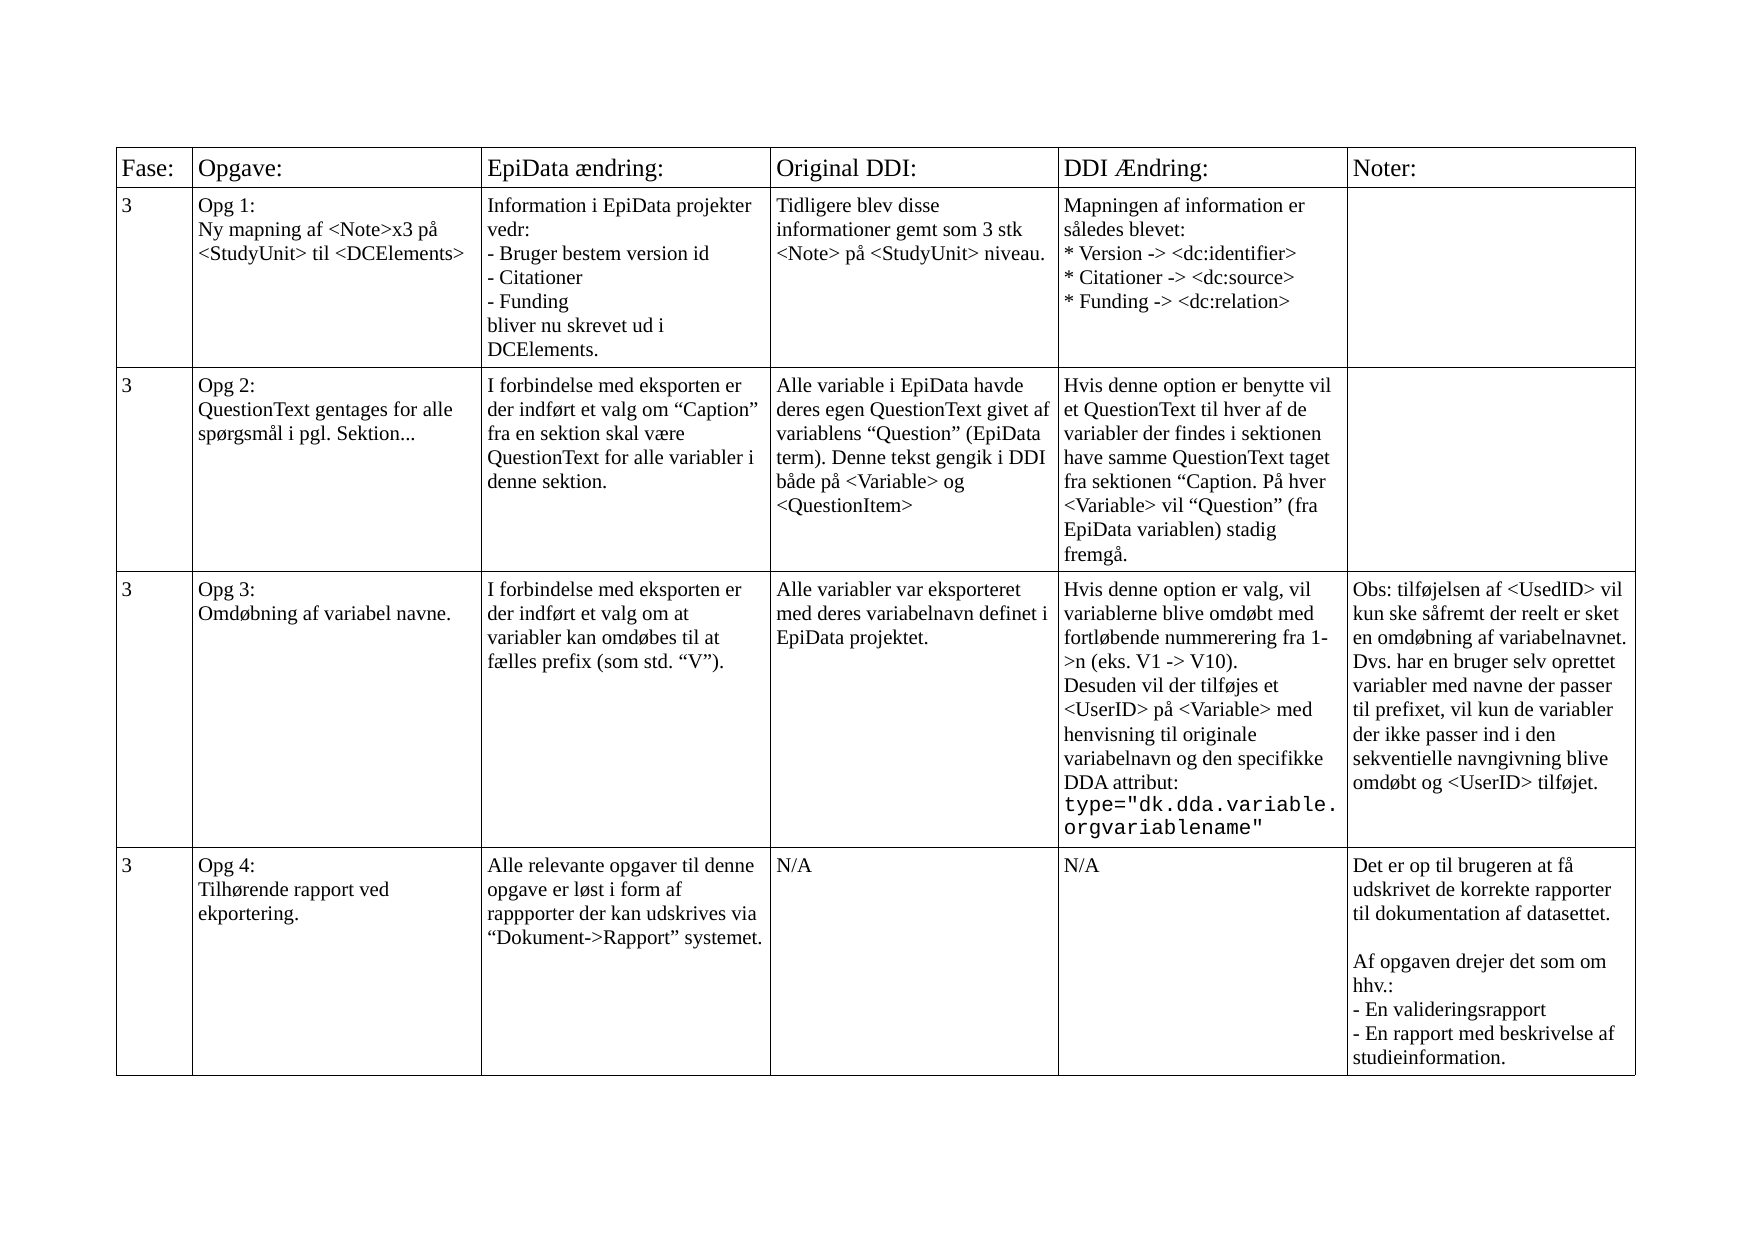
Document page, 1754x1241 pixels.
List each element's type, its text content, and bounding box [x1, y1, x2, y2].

table_cell Det er op til brugeren at få udskrivet de korrekte rapporter til dokumentation af datasettet. Af opgaven drejer det som om hhv.: - En valideringsrapport - En rapport med beskrivelse af studieinformation. [1348, 848, 1635, 1075]
table_cell I forbindelse med eksporten er der indført et valg om at variabler kan omdøbes til at fælles prefix (som std. “V”). [482, 572, 770, 847]
table_cell N/A [771, 848, 1058, 1075]
table_cell Alle relevante opgaver til denne opgave er løst i form af rappporter der kan udskrives via “Dokument->Rapport” systemet. [482, 848, 770, 1075]
table_cell Alle variabler var eksporteret med deres variabelnavn definet i EpiData projektet. [771, 572, 1058, 847]
table_cell I forbindelse med eksporten er der indført et valg om “Caption” fra en sektion skal være QuestionText for alle variabler i denne sektion. [482, 368, 770, 571]
table_cell 3 [117, 848, 192, 1075]
table_cell 3 [117, 368, 192, 571]
table_cell 3 [117, 188, 192, 367]
table_header Fase: [117, 148, 192, 187]
table_cell Opg 3: Omdøbning af variabel navne. [193, 572, 481, 847]
table_cell Mapningen af information er således blevet: * Version -> <dc:identifier> * Citationer -> <dc:source> * Funding -> <dc:relation> [1059, 188, 1347, 367]
table_cell N/A [1059, 848, 1347, 1075]
table_cell Tidligere blev disse informationer gemt som 3 stk <Note> på <StudyUnit> niveau. [771, 188, 1058, 367]
table_header EpiData ændring: [482, 148, 770, 187]
table_cell Obs: tilføjelsen af <UsedID> vil kun ske såfremt der reelt er sket en omdøbning af variabelnavnet. Dvs. har en bruger selv oprettet variabler med navne der passer til prefixet, vil kun de variabler der ikke passer ind i den sekventielle navngivning blive omdøbt og <UserID> tilføjet. [1348, 572, 1635, 847]
table_header Noter: [1348, 148, 1635, 187]
table_header Original DDI: [771, 148, 1058, 187]
table_cell Opg 1: Ny mapning af <Note>x3 på <StudyUnit> til <DCElements> [193, 188, 481, 367]
table_header DDI Ændring: [1059, 148, 1347, 187]
table_cell Hvis denne option er valg, vil variablerne blive omdøbt med fortløbende nummerering fra 1->n (eks. V1 -> V10). Desuden vil der tilføjes et <UserID> på <Variable> med henvisning til originale variabelnavn og den specifikke DDA attribut: type="dk.dda.variable.orgvariablename" [1059, 572, 1347, 847]
table_cell 3 [117, 572, 192, 847]
table_cell Opg 4: Tilhørende rapport ved ekportering. [193, 848, 481, 1075]
table_cell [1348, 188, 1635, 367]
table_cell Opg 2: QuestionText gentages for alle spørgsmål i pgl. Sektion... [193, 368, 481, 571]
table_cell Alle variable i EpiData havde deres egen QuestionText givet af variablens “Question” (EpiData term). Denne tekst gengik i DDI både på <Variable> og <QuestionItem> [771, 368, 1058, 571]
table_cell [1348, 368, 1635, 571]
table_cell Information i EpiData projekter vedr: - Bruger bestem version id - Citationer - Funding bliver nu skrevet ud i DCElements. [482, 188, 770, 367]
table_cell Hvis denne option er benytte vil et QuestionText til hver af de variabler der findes i sektionen have samme QuestionText taget fra sektionen “Caption. På hver <Variable> vil “Question” (fra EpiData variablen) stadig fremgå. [1059, 368, 1347, 571]
table_header Opgave: [193, 148, 481, 187]
